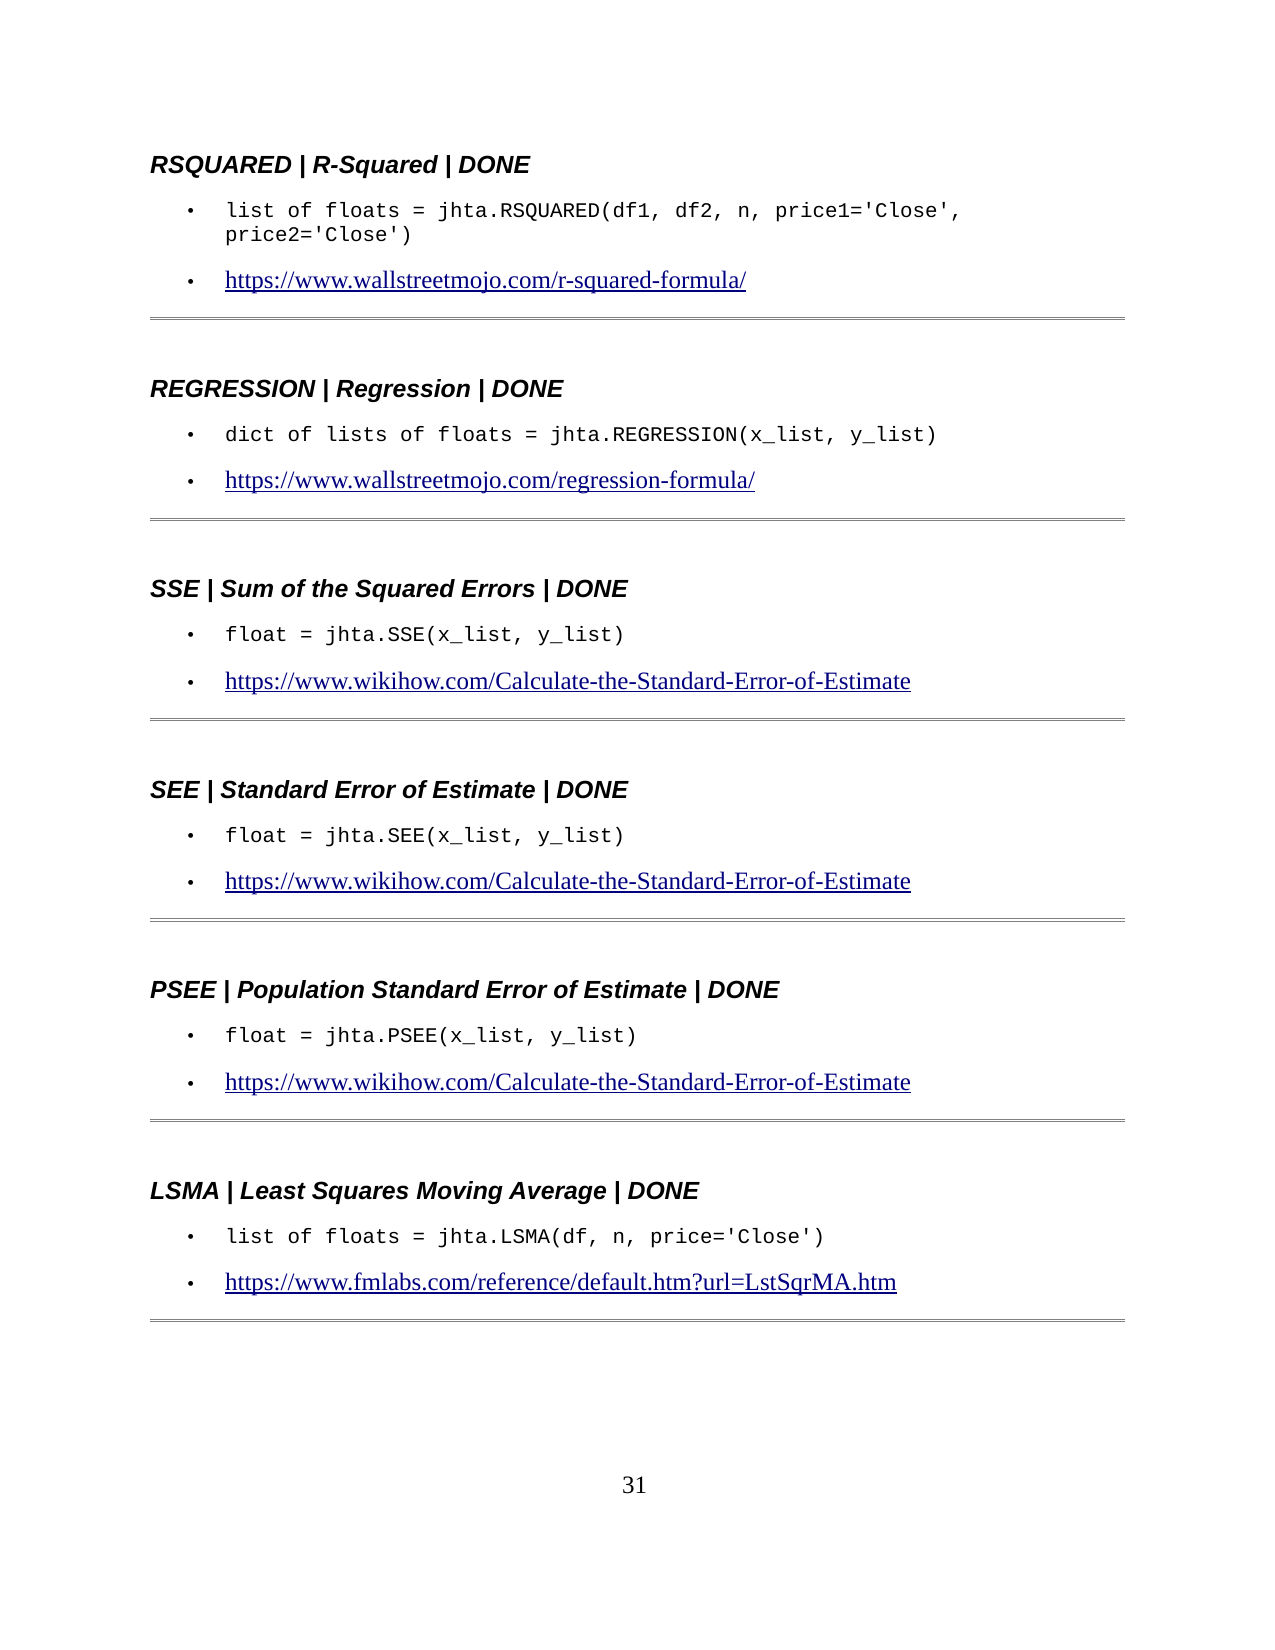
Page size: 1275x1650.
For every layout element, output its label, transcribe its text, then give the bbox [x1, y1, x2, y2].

list list of floats = jhta.RSQUARED(df1, df2, n, price1='Close', price2='Close') [187, 200, 1125, 247]
subtitle PSEE | Population Standard Error of Estimate | DONE [150, 975, 1125, 1004]
list float = jhta.PSEE(x_list, y_list) [187, 1025, 1125, 1049]
list dict of lists of floats = jhta.REGRESSION(x_list, y_list) [187, 424, 1125, 448]
list list of floats = jhta.LSMA(df, n, price='Close') [187, 1226, 1125, 1249]
list https://www.wikihow.com/Calculate-the-Standard-Error-of-Estimate [187, 1067, 1125, 1096]
list float = jhta.SSE(x_list, y_list) [187, 624, 1125, 648]
list https://www.wallstreetmojo.com/regression-formula/ [187, 466, 1125, 494]
list https://www.fmlabs.com/reference/default.htm?url=LstSqrMA.htm [187, 1267, 1125, 1296]
list https://www.wikihow.com/Calculate-the-Standard-Error-of-Estimate [187, 666, 1125, 695]
subtitle SSE | Sum of the Squared Errors | DONE [150, 574, 1125, 603]
subtitle RSQUARED | R-Squared | DONE [150, 150, 1125, 178]
subtitle REGRESSION | Regression | DONE [150, 374, 1125, 403]
subtitle LSMA | Least Squares Moving Average | DONE [150, 1176, 1125, 1204]
list https://www.wikihow.com/Calculate-the-Standard-Error-of-Estimate [187, 866, 1125, 895]
subtitle SEE | Standard Error of Estimate | DONE [150, 775, 1125, 803]
list float = jhta.SEE(x_list, y_list) [187, 825, 1125, 848]
list https://www.wallstreetmojo.com/r-squared-formula/ [187, 265, 1125, 294]
